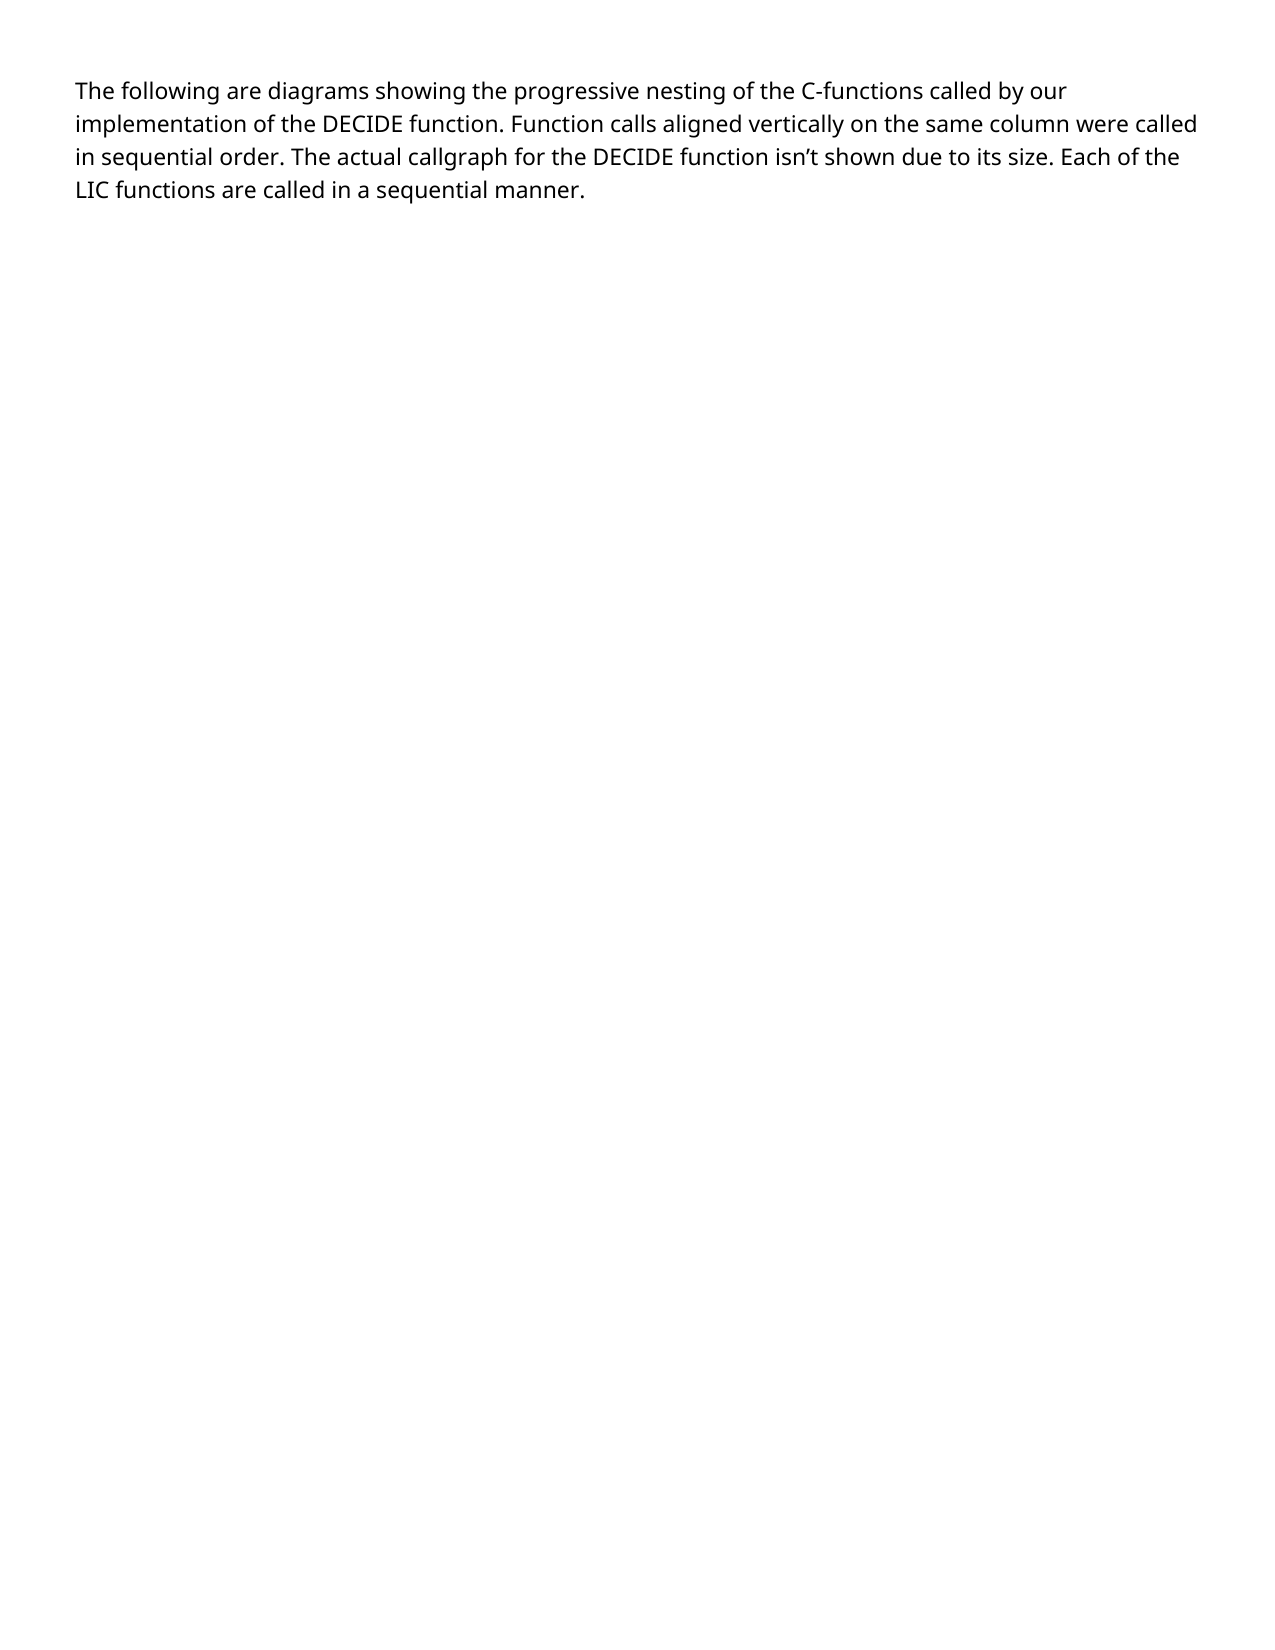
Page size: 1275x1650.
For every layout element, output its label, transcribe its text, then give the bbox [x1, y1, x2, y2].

text The following are diagrams showing the progressive nesting of the C-functions called by our implementation of the DECIDE function. Function calls aligned vertically on the same column were called in sequential order. The actual callgraph for the DECIDE function isn’t shown due to its size. Each of the LIC functions are called in a sequential manner. [75, 75, 1200, 206]
